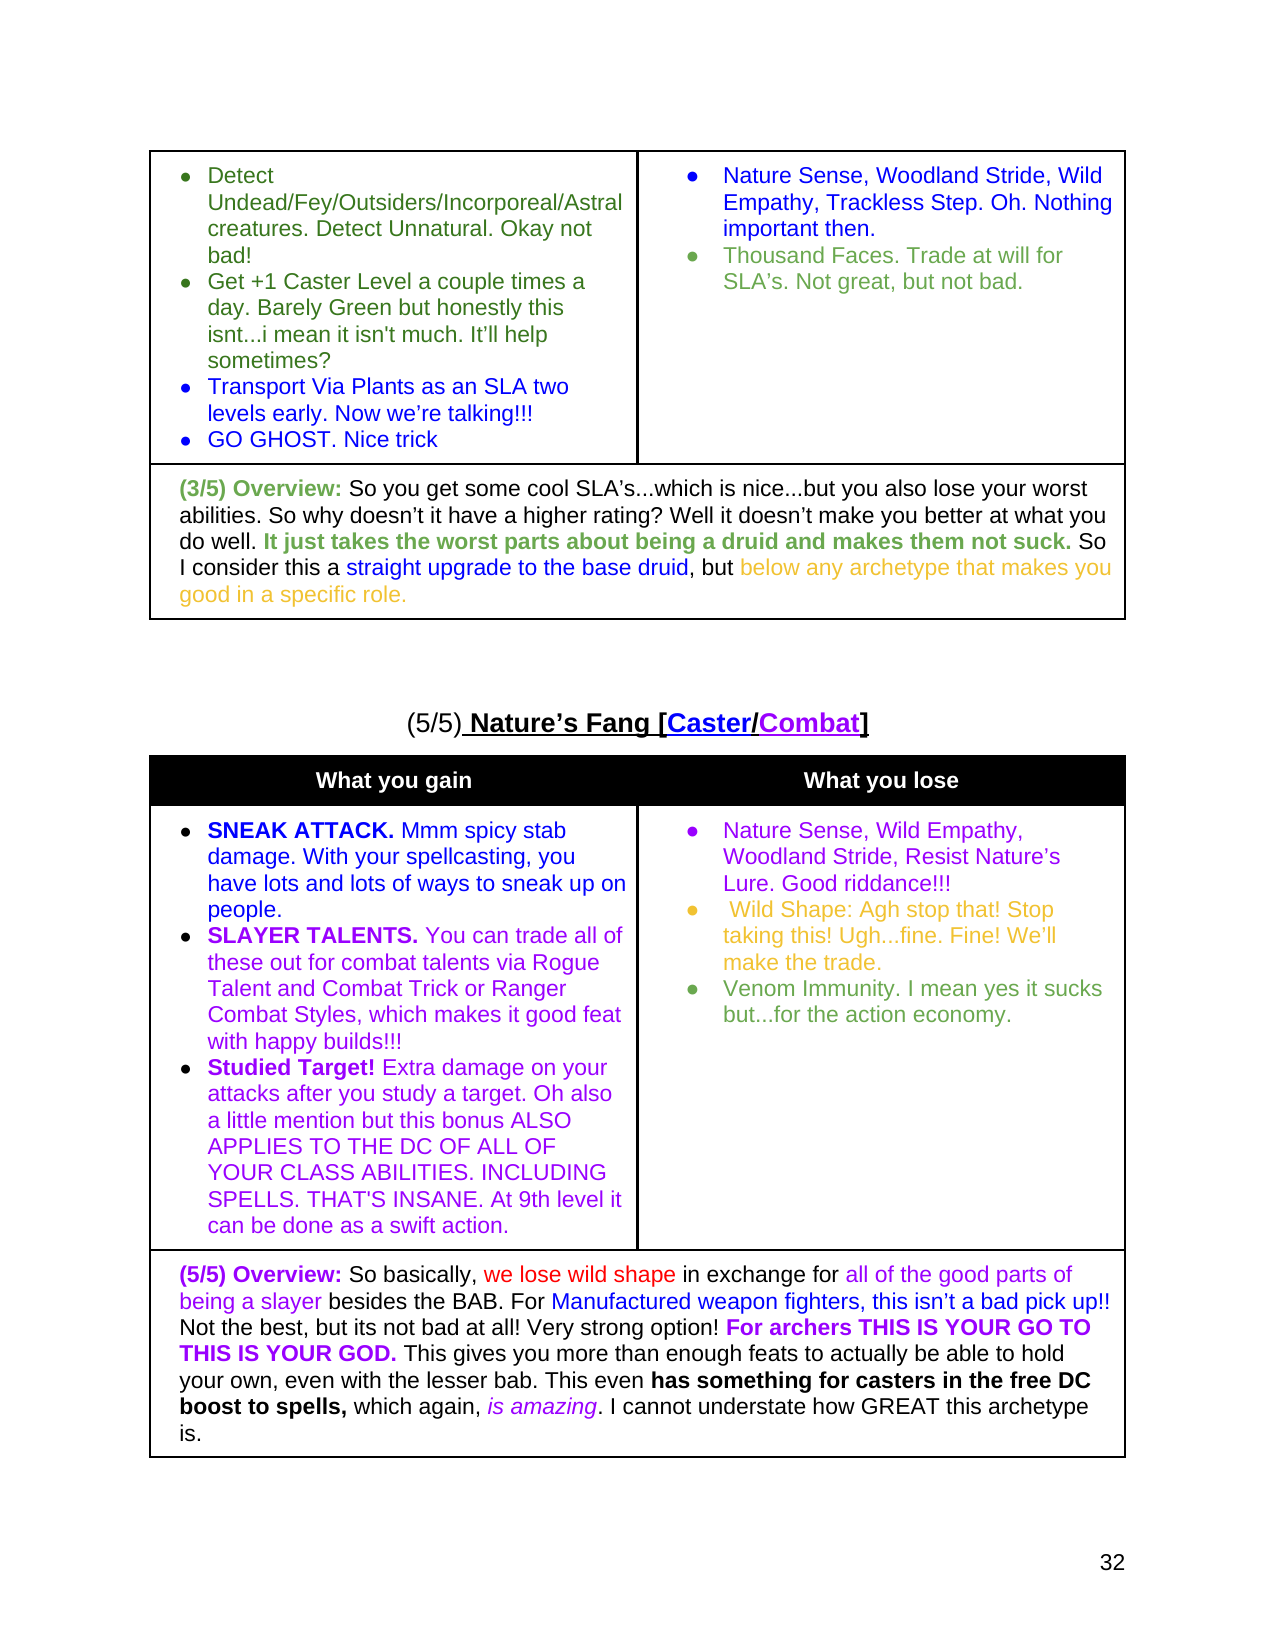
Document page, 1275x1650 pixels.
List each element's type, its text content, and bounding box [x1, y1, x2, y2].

table_cell What you lose [639, 757, 1124, 804]
table_cell (3/5) Overview: So you get some cool SLA’s...which is nice...but you also lose your worst abilities. So why doesn’t it have a higher rating? Well it doesn’t make you better at what you do well. It just takes the worst parts about being a druid and makes them not suck. So I consider this a straight upgrade to the base druid, but below any archetype that makes you good in a specific role. [151, 465, 1124, 617]
table_cell (5/5) Overview: So basically, we lose wild shape in exchange for all of the good parts of being a slayer besides the BAB. For Manufactured weapon fighters, this isn’t a bad pick up!! Not the best, but its not bad at all! Very strong option! For archers THIS IS YOUR GO TO THIS IS YOUR GOD. This gives you more than enough feats to actually be able to hold your own, even with the lesser bab. This even has something for casters in the free DC boost to spells, which again, is amazing. I cannot understate how GREAT this archetype is. [151, 1251, 1124, 1456]
table_cell What you gain [151, 757, 636, 804]
table_cell Nature Sense, Wild Empathy, Woodland Stride, Resist Nature’s Lure. Good riddance!!! Wild Shape: Agh stop that! Stop taking this! Ugh...fine. Fine! We’ll make the trade. Venom Immunity. I mean yes it sucks but...for the action economy. [639, 806, 1124, 1249]
table_cell Nature Sense, Woodland Stride, Wild Empathy, Trackless Step. Oh. Nothing important then. Thousand Faces. Trade at will for SLA’s. Not great, but not bad. [639, 152, 1124, 463]
table_cell SNEAK ATTACK. Mmm spicy stab damage. With your spellcasting, you have lots and lots of ways to sneak up on people. SLAYER TALENTS. You can trade all of these out for combat talents via Rogue Talent and Combat Trick or Ranger Combat Styles, which makes it good feat with happy builds!!! Studied Target! Extra damage on your attacks after you study a target. Oh also a little mention but this bonus ALSO APPLIES TO THE DC OF ALL OF YOUR CLASS ABILITIES. INCLUDING SPELLS. THAT'S INSANE. At 9th level it can be done as a swift action. [151, 806, 636, 1249]
table_cell Detect Undead/Fey/Outsiders/Incorporeal/Astral creatures. Detect Unnatural. Okay not bad! Get +1 Caster Level a couple times a day. Barely Green but honestly this isnt...i mean it isn't much. It’ll help sometimes? Transport Via Plants as an SLA two levels early. Now we’re talking!!! GO GHOST. Nice trick [151, 152, 636, 463]
table_header (5/5) Nature’s Fang [Caster/Combat] [151, 682, 1124, 755]
